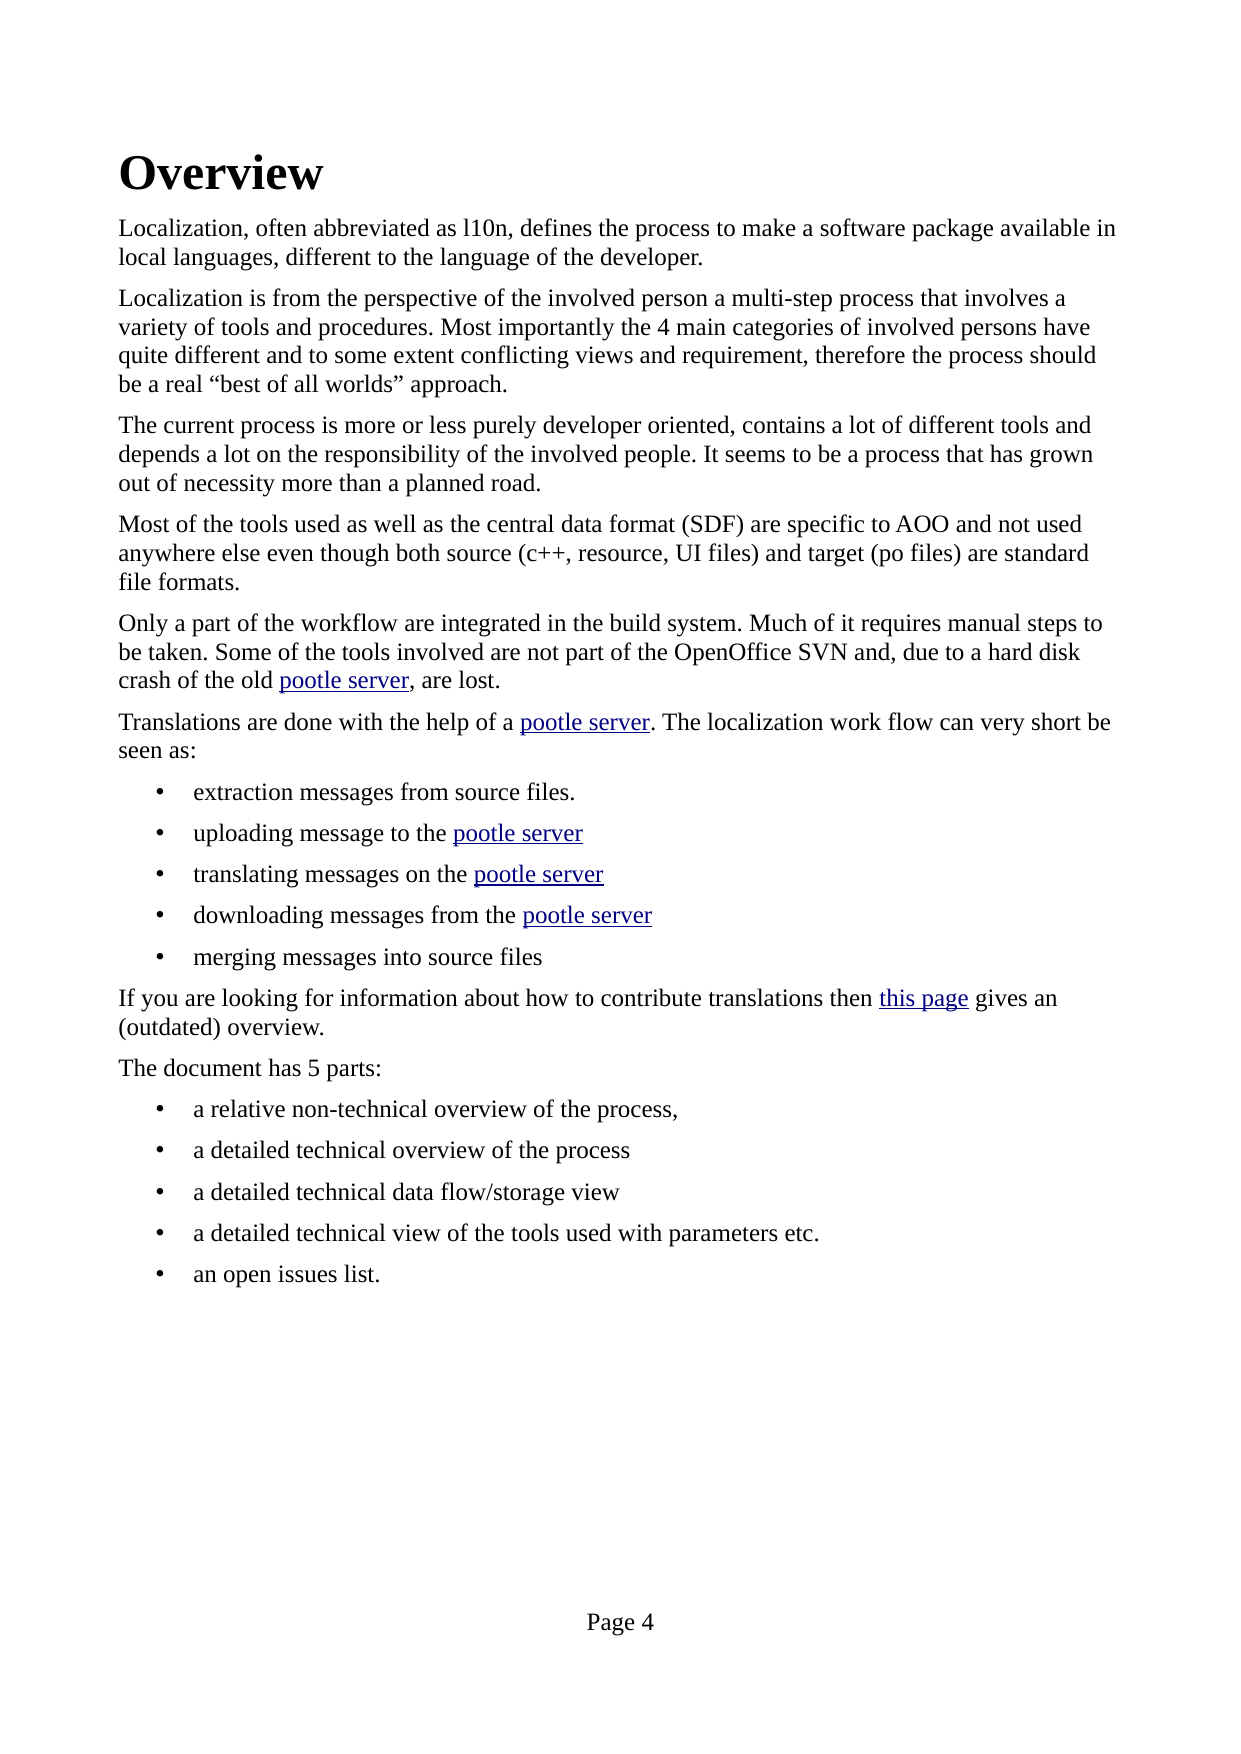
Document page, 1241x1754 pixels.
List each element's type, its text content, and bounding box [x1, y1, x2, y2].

list a relative non-technical overview of the process, [156, 1094, 1122, 1123]
text Localization, often abbreviated as l10n, defines the process to make a software package available in local languages, different to the language of the developer. [118, 213, 1122, 271]
text Translations are done with the help of a pootle server. The localization work flow can very short be seen as: [118, 707, 1122, 764]
list an open issues list. [156, 1259, 1122, 1288]
text If you are looking for information about how to contribute translations then this page gives an (outdated) overview. [118, 983, 1122, 1041]
list uploading message to the pootle server [156, 818, 1122, 847]
subtitle Overview [118, 143, 1122, 201]
list a detailed technical overview of the process [156, 1136, 1122, 1164]
list downloading messages from the pootle server [156, 901, 1122, 929]
text The document has 5 parts: [118, 1053, 1122, 1082]
list extraction messages from source files. [156, 777, 1122, 806]
text Only a part of the workflow are integrated in the build system. Much of it requires manual steps to be taken. Some of the tools involved are not part of the OpenOffice SVN and, due to a hard disk crash of the old pootle server, are lost. [118, 608, 1122, 694]
list a detailed technical view of the tools used with parameters etc. [156, 1218, 1122, 1247]
list merging messages into source files [156, 942, 1122, 971]
text Most of the tools used as well as the central data format (SDF) are specific to AOO and not used anywhere else even though both source (c++, resource, UI files) and target (po files) are standard file formats. [118, 509, 1122, 596]
list translating messages on the pootle server [156, 859, 1122, 888]
text Localization is from the perspective of the involved person a multi-step process that involves a variety of tools and procedures. Most importantly the 4 main categories of involved persons have quite different and to some extent conflicting views and requirement, therefore the process should be a real “best of all worlds” approach. [118, 283, 1122, 398]
list a detailed technical data flow/storage view [156, 1177, 1122, 1206]
text The current process is more or less purely developer oriented, contains a lot of different tools and depends a lot on the responsibility of the involved people. It seems to be a process that has grown out of necessity more than a planned road. [118, 411, 1122, 497]
